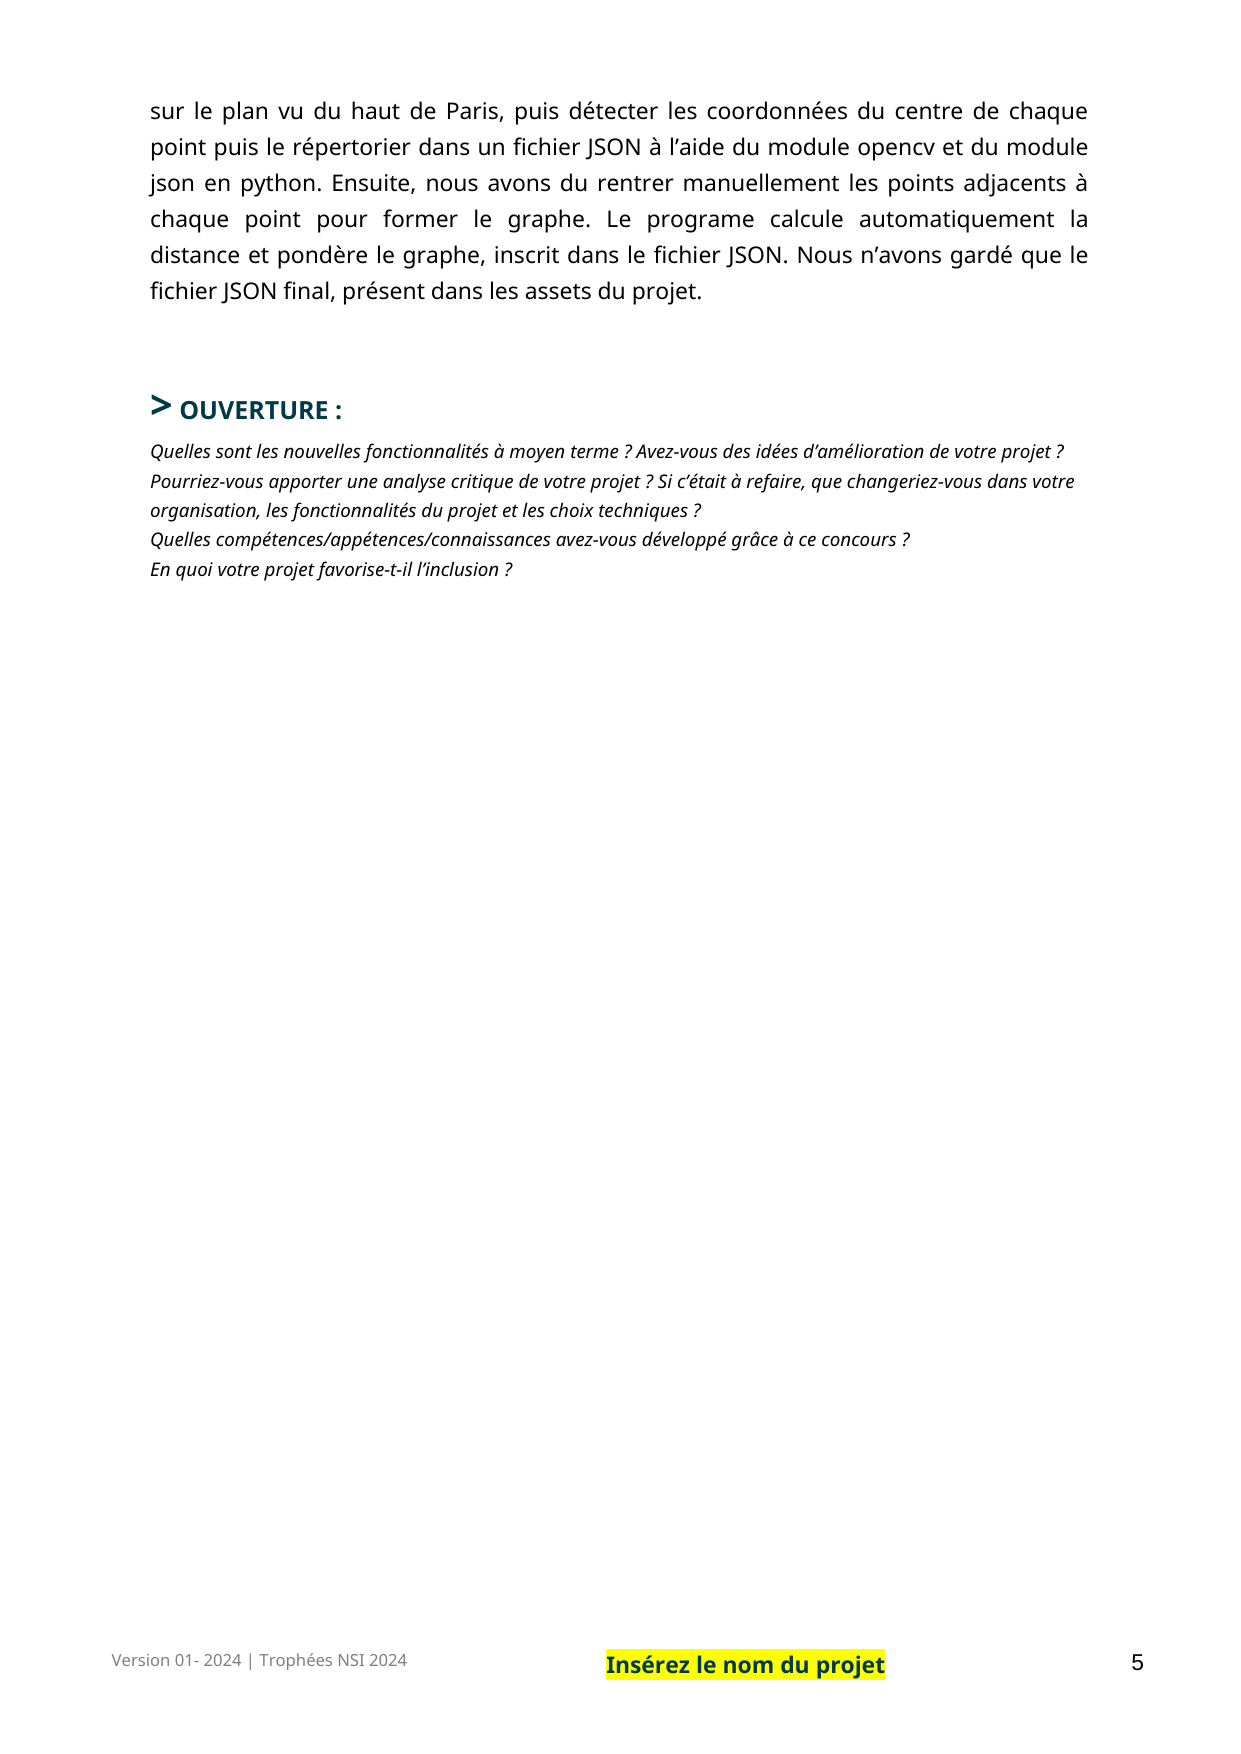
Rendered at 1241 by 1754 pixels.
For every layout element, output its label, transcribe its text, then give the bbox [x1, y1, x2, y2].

text sur le plan vu du haut de Paris, puis détecter les coordonnées du centre de chaque point puis le répertorier dans un fichier JSON à l’aide du module opencv et du module json en python. Ensuite, nous avons du rentrer manuellement les points adjacents à chaque point pour former le graphe. Le programe calcule automatiquement la distance et pondère le graphe, inscrit dans le fichier JSON. Nous n’avons gardé que le fichier JSON final, présent dans les assets du projet. [150, 95, 1090, 306]
text > OUVERTURE : [150, 377, 1090, 431]
text Quelles sont les nouvelles fonctionnalités à moyen terme ? Avez-vous des idées d’amélioration de votre projet ? [150, 439, 1090, 464]
text En quoi votre projet favorise-t-il l’inclusion ? [150, 556, 1090, 581]
text Pourriez-vous apporter une analyse critique de votre projet ? Si c’était à refaire, que changeriez-vous dans votre organisation, les fonctionnalités du projet et les choix techniques ? [150, 468, 1090, 523]
text Quelles compétences/appétences/connaissances avez-vous développé grâce à ce concours ? [150, 527, 1090, 552]
